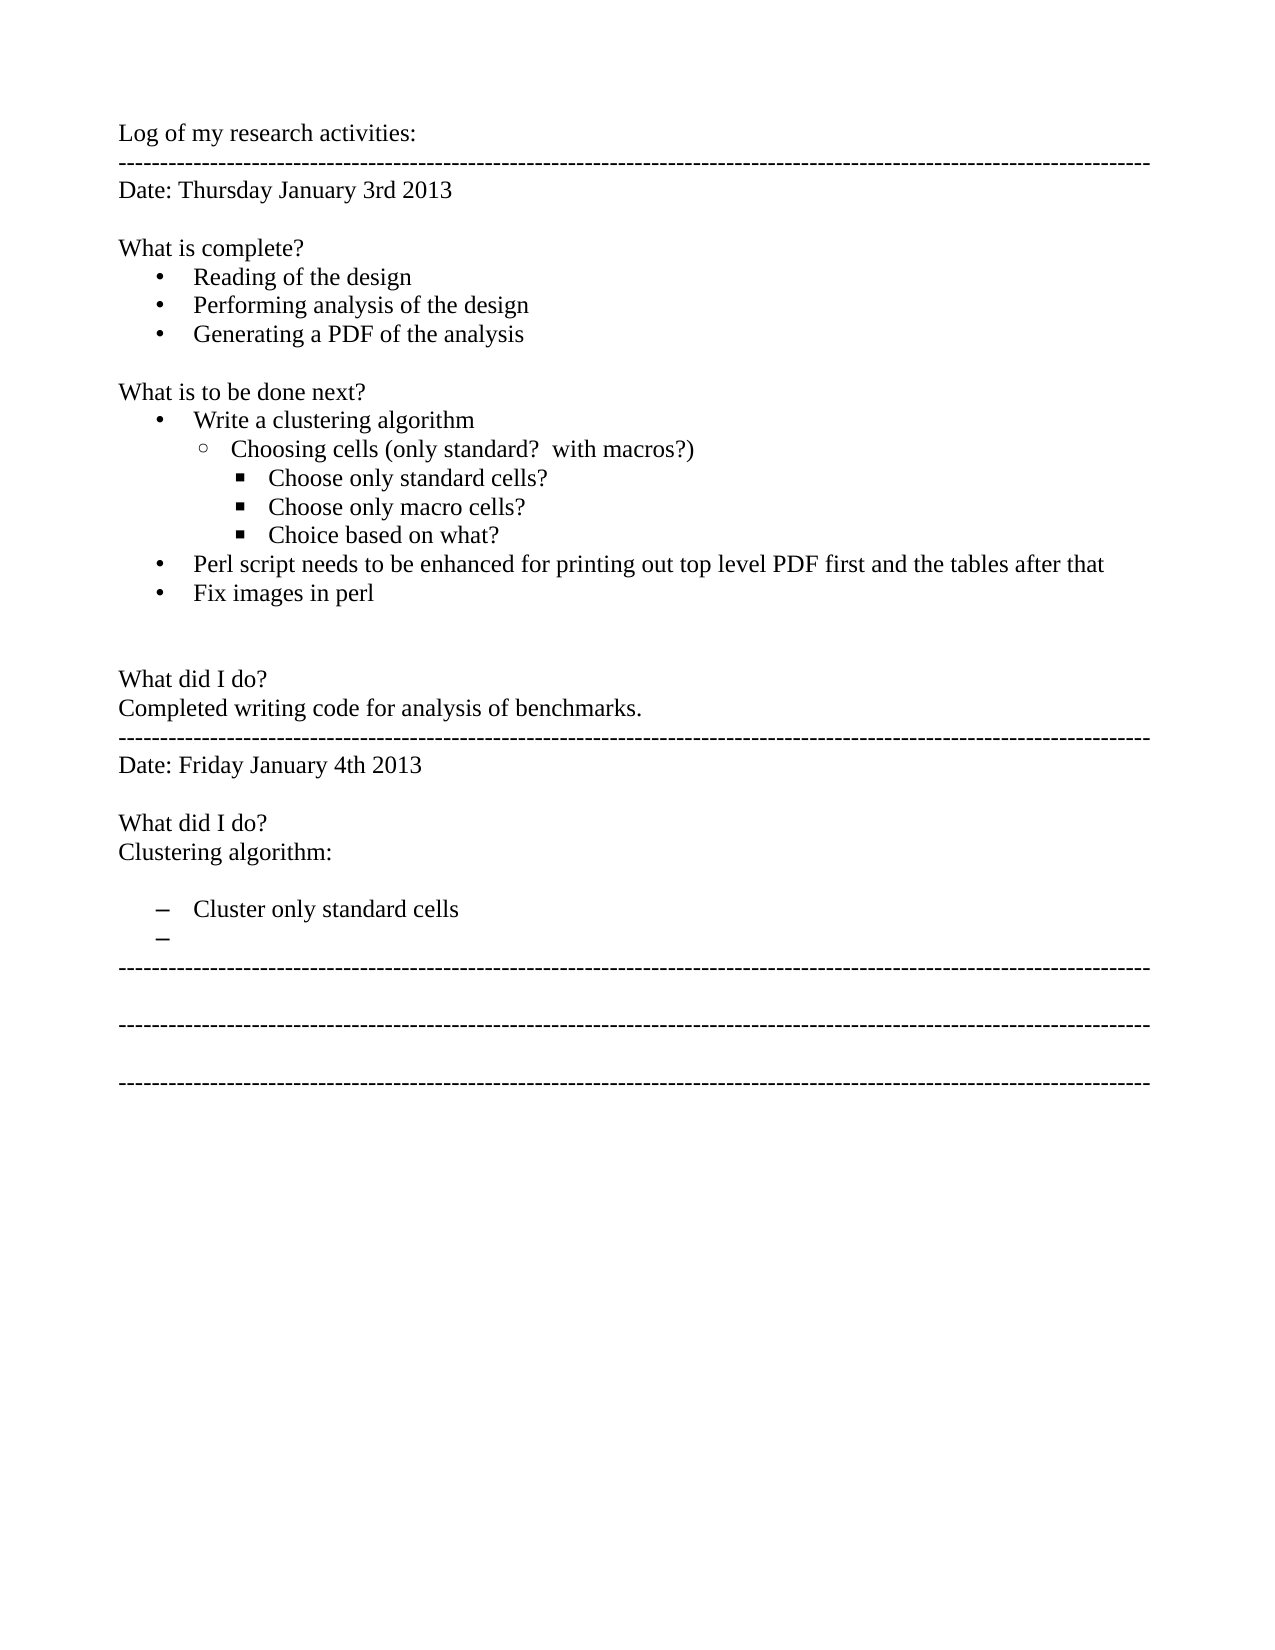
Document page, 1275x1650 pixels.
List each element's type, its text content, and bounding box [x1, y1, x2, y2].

list Reading of the design [156, 262, 1157, 291]
list Choose only macro cells? [231, 492, 1157, 521]
text Date: Friday January 4th 2013 [118, 751, 1157, 779]
list Generating a PDF of the analysis [156, 319, 1157, 348]
text ---------------------------------------------------------------------------------------------------------------------------- [118, 722, 1157, 751]
text What is complete? [118, 233, 1157, 262]
text What is to be done next? [118, 377, 1157, 406]
text Clustering algorithm: [118, 837, 1157, 866]
text What did I do? [118, 664, 1157, 693]
list Cluster only standard cells [156, 894, 1157, 923]
list Performing analysis of the design [156, 291, 1157, 319]
text Date: Thursday January 3rd 2013 [118, 176, 1157, 204]
text Log of my research activities: [118, 118, 1157, 147]
text ---------------------------------------------------------------------------------------------------------------------------- [118, 1067, 1157, 1096]
text ---------------------------------------------------------------------------------------------------------------------------- [118, 952, 1157, 981]
list Write a clustering algorithm [156, 406, 1157, 434]
text ---------------------------------------------------------------------------------------------------------------------------- [118, 147, 1157, 176]
list Fix images in perl [156, 578, 1157, 607]
list Choose only standard cells? [231, 463, 1157, 492]
text Completed writing code for analysis of benchmarks. [118, 693, 1157, 722]
list Choice based on what? [231, 521, 1157, 549]
list Choosing cells (only standard? with macros?) [193, 434, 1157, 463]
list Perl script needs to be enhanced for printing out top level PDF first and the tables after that [156, 549, 1157, 578]
text What did I do? [118, 808, 1157, 837]
text ---------------------------------------------------------------------------------------------------------------------------- [118, 1009, 1157, 1038]
